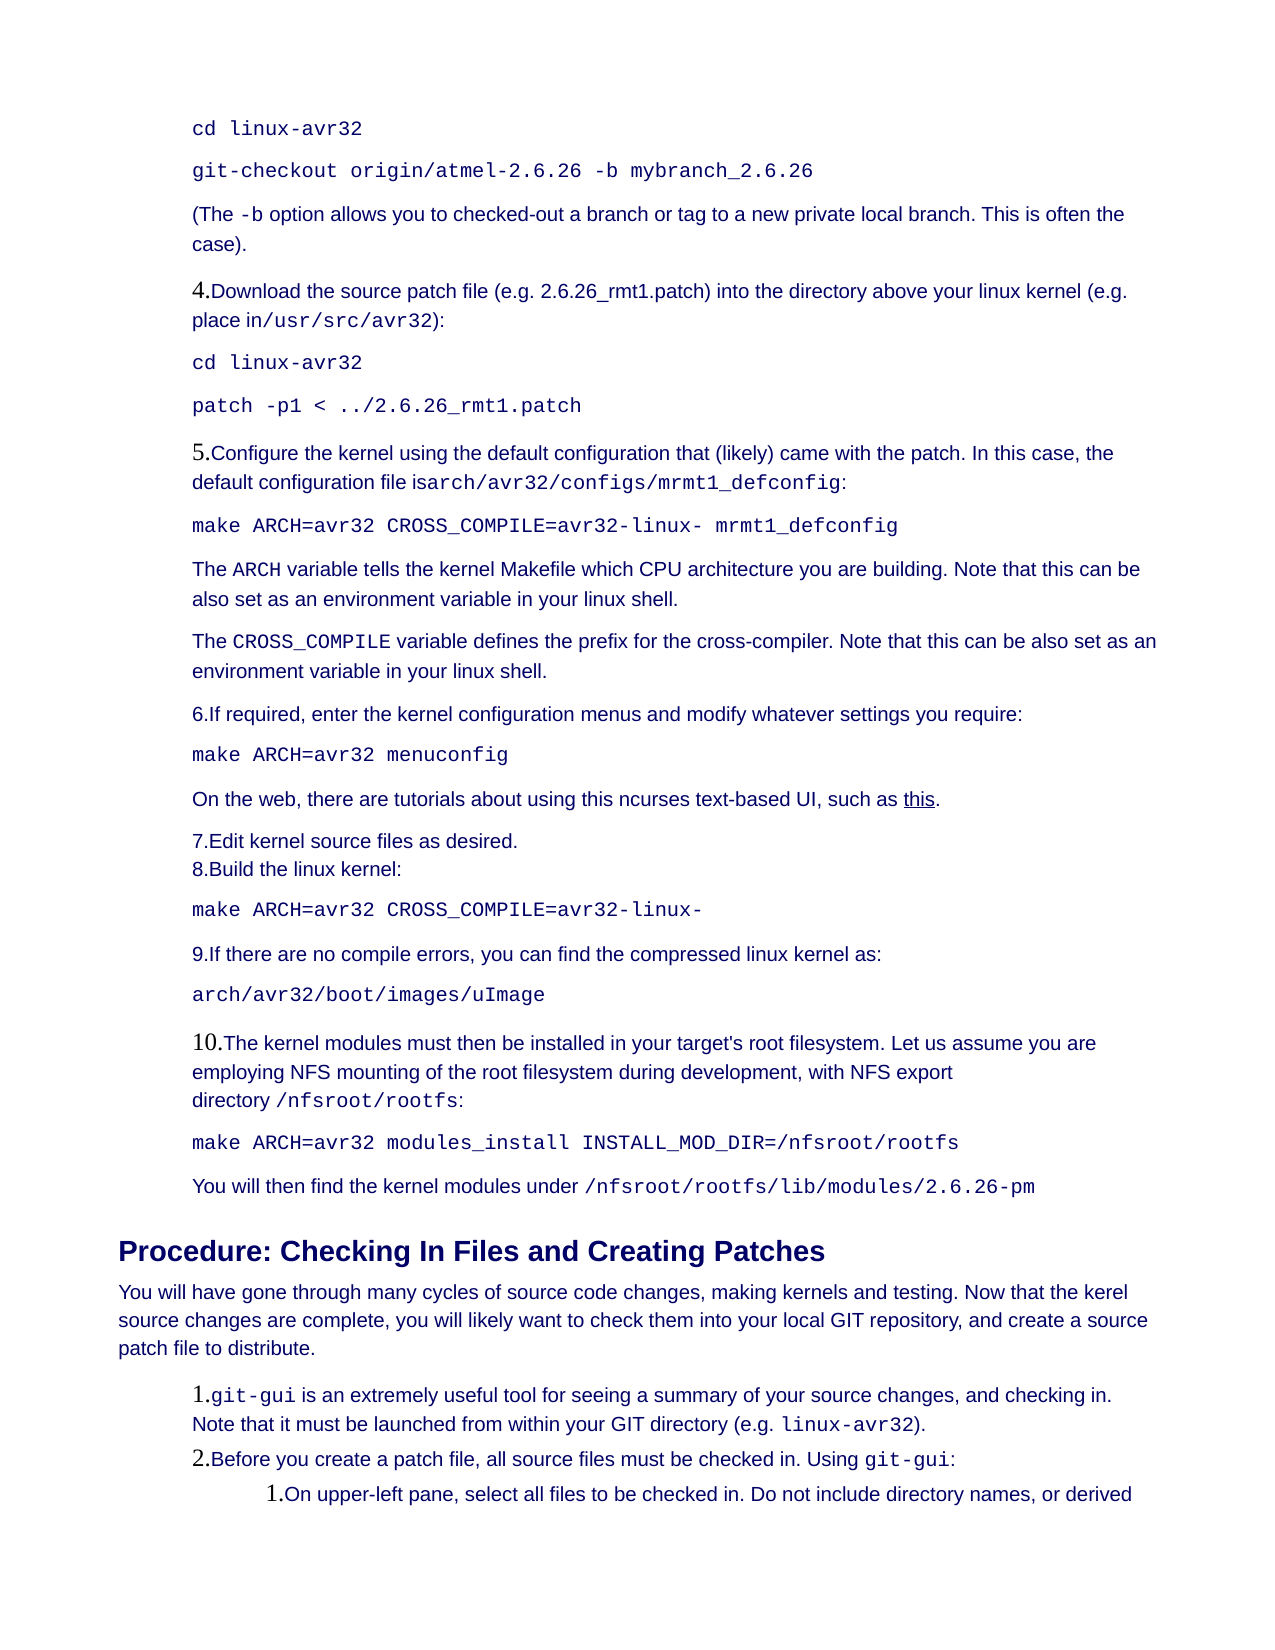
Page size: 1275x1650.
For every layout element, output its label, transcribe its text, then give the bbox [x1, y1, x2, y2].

subtitle Procedure: Checking In Files and Creating Patches [118, 1234, 1157, 1268]
list arch/avr32/boot/images/uImage [118, 984, 1157, 1007]
list git-gui is an extremely useful tool for seeing a summary of your source changes, and checking in. Note that it must be launched from within your GIT directory (e.g. linux-avr32). [118, 1379, 1157, 1438]
list You will then find the kernel modules under /nfsroot/rootfs/lib/modules/2.6.26-pm [118, 1175, 1157, 1200]
list git-checkout origin/atmel-2.6.26 -b mybranch_2.6.26 [118, 160, 1157, 183]
list patch -p1 < ../2.6.26_rmt1.patch [118, 395, 1157, 418]
list make ARCH=avr32 CROSS_COMPILE=avr32-linux- [118, 900, 1157, 923]
list If there are no compile errors, you can find the compressed linux kernel as: [118, 942, 1157, 965]
list The CROSS_COMPILE variable defines the prefix for the cross-compiler. Note that this can be also set as an environment variable in your linux shell. [118, 630, 1157, 683]
list make ARCH=avr32 modules_install INSTALL_MOD_DIR=/nfsroot/rootfs [118, 1133, 1157, 1156]
list If required, enter the kernel configuration menus and modify whatever settings you require: [118, 702, 1157, 726]
list On upper-left pane, select all files to be checked in. Do not include directory names, or derived [118, 1478, 1157, 1507]
list Before you create a patch file, all source files must be checked in. Using git-gui: [118, 1443, 1157, 1472]
list The kernel modules must then be installed in your target's root filesystem. Let us assume you are employing NFS mounting of the root filesystem during development, with NFS export directory /nfsroot/rootfs: [118, 1027, 1157, 1113]
list Build the linux kernel: [118, 857, 1157, 881]
list The ARCH variable tells the kernel Makefile which CPU architecture you are building. Note that this can be also set as an environment variable in your linux shell. [118, 558, 1157, 611]
list make ARCH=avr32 CROSS_COMPILE=avr32-linux- mrmt1_defconfig [118, 515, 1157, 538]
list cd linux-avr32 [118, 353, 1157, 376]
list (The -b option allows you to checked-out a branch or tag to a new private local branch. This is often the case). [118, 202, 1157, 256]
list make ARCH=avr32 menuconfig [118, 745, 1157, 768]
list On the web, there are tutorials about using this ncurses text-based UI, such as this. [118, 787, 1157, 810]
text You will have gone through many cycles of source code changes, making kernels and testing. Now that the kerel source changes are complete, you will likely want to check them into your local GIT repository, and create a source patch file to distribute. [118, 1280, 1157, 1359]
list Edit kernel source files as desired. [118, 829, 1157, 853]
list cd linux-avr32 [118, 118, 1157, 141]
list Download the source patch file (e.g. 2.6.26_rmt1.patch) into the directory above your linux kernel (e.g. place in/usr/src/avr32): [118, 275, 1157, 333]
list Configure the kernel using the default configuration that (likely) came with the patch. In this case, the default configuration file isarch/avr32/configs/mrmt1_defconfig: [118, 437, 1157, 496]
